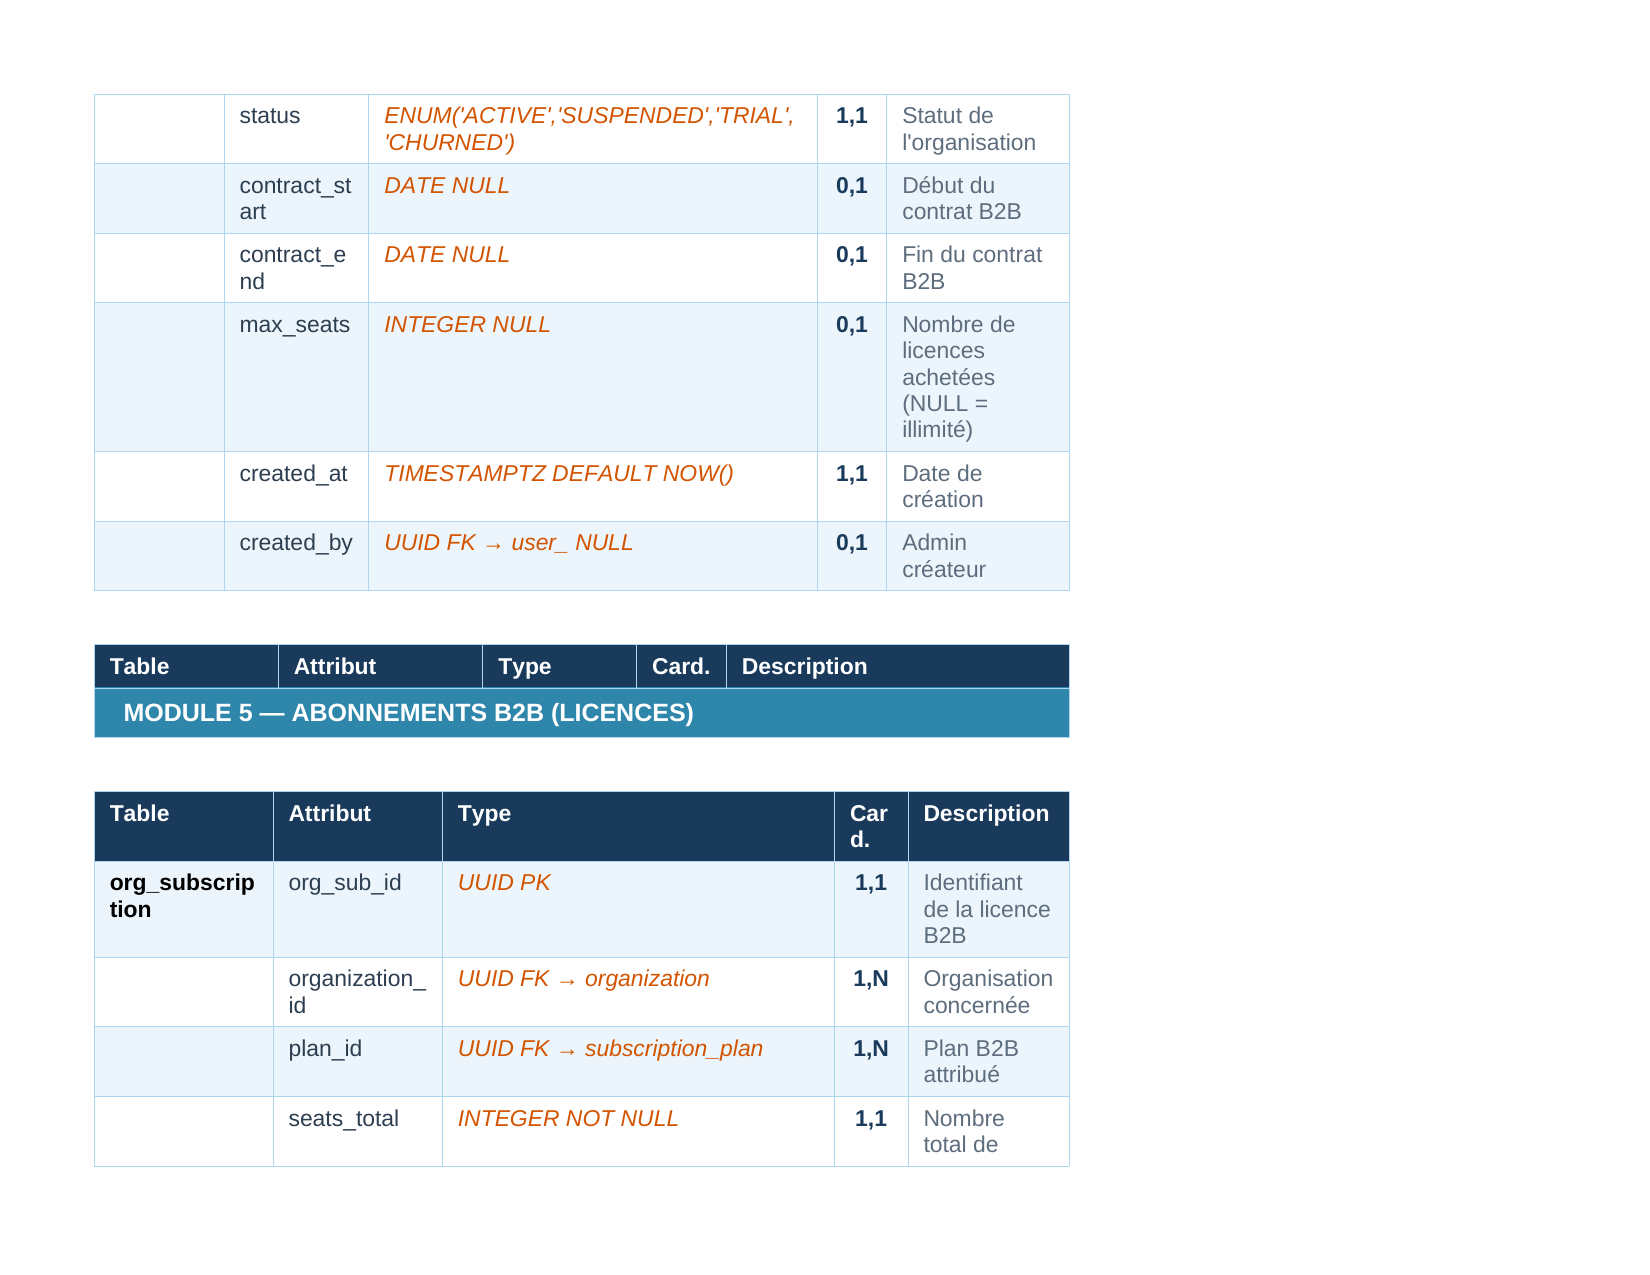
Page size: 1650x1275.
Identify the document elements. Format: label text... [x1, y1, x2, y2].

table_cell contract_start [225, 164, 368, 233]
table_cell max_seats [225, 303, 368, 451]
table_cell organization_id [274, 958, 442, 1026]
table_cell Admin créateur [887, 522, 1069, 590]
table_header Card. [835, 792, 908, 861]
table_cell 1,1 [818, 452, 886, 521]
table_cell org_subscription [95, 862, 273, 957]
table_header Card. [637, 645, 726, 687]
table_cell plan_id [274, 1027, 442, 1096]
table_header Description [727, 645, 1069, 687]
table_cell [95, 958, 273, 1026]
table_cell [95, 1097, 273, 1166]
table_cell INTEGER NULL [369, 303, 817, 451]
table_cell DATE NULL [369, 234, 817, 302]
table_cell 0,1 [818, 164, 886, 233]
table_cell 1,N [835, 958, 908, 1026]
table_cell 1,1 [835, 1097, 908, 1166]
table_cell 0,1 [818, 234, 886, 302]
table_cell created_at [225, 452, 368, 521]
table_cell [95, 234, 224, 302]
table_cell UUID FK → user_ NULL [369, 522, 817, 590]
table_cell UUID PK [443, 862, 834, 957]
table_header Table [95, 645, 278, 687]
table_cell [95, 303, 224, 451]
table_header Table [95, 792, 273, 861]
table_header Attribut [279, 645, 482, 687]
table_cell 1,1 [818, 95, 886, 163]
table_cell Date de création [887, 452, 1069, 521]
table_cell 1,1 [835, 862, 908, 957]
table_cell Identifiant de la licence B2B [909, 862, 1069, 957]
table_cell Fin du contrat B2B [887, 234, 1069, 302]
table_header Type [483, 645, 636, 687]
table_header Attribut [274, 792, 442, 861]
table_cell Organisation concernée [909, 958, 1069, 1026]
table_header Description [909, 792, 1069, 861]
table_header Type [443, 792, 834, 861]
table_cell Nombre de licences achetées (NULL = illimité) [887, 303, 1069, 451]
table_cell [95, 95, 224, 163]
table_cell DATE NULL [369, 164, 817, 233]
table_cell Plan B2B attribué [909, 1027, 1069, 1096]
table_cell status [225, 95, 368, 163]
table_cell seats_total [274, 1097, 442, 1166]
table_cell TIMESTAMPTZ DEFAULT NOW() [369, 452, 817, 521]
table_cell created_by [225, 522, 368, 590]
table_cell [95, 164, 224, 233]
table_cell Nombre total de [909, 1097, 1069, 1166]
table_cell UUID FK → subscription_plan [443, 1027, 834, 1096]
table_cell [95, 522, 224, 590]
table_cell 1,N [835, 1027, 908, 1096]
table_cell ENUM('ACTIVE','SUSPENDED','TRIAL','CHURNED') [369, 95, 817, 163]
table_cell 0,1 [818, 522, 886, 590]
table_cell UUID FK → organization [443, 958, 834, 1026]
table_cell [95, 1027, 273, 1096]
table_cell 0,1 [818, 303, 886, 451]
table_cell Début du contrat B2B [887, 164, 1069, 233]
table_cell MODULE 5 — ABONNEMENTS B2B (LICENCES) [95, 689, 1069, 737]
table_cell org_sub_id [274, 862, 442, 957]
table_cell [95, 452, 224, 521]
table_cell Statut de l'organisation [887, 95, 1069, 163]
table_cell contract_end [225, 234, 368, 302]
table_cell INTEGER NOT NULL [443, 1097, 834, 1166]
